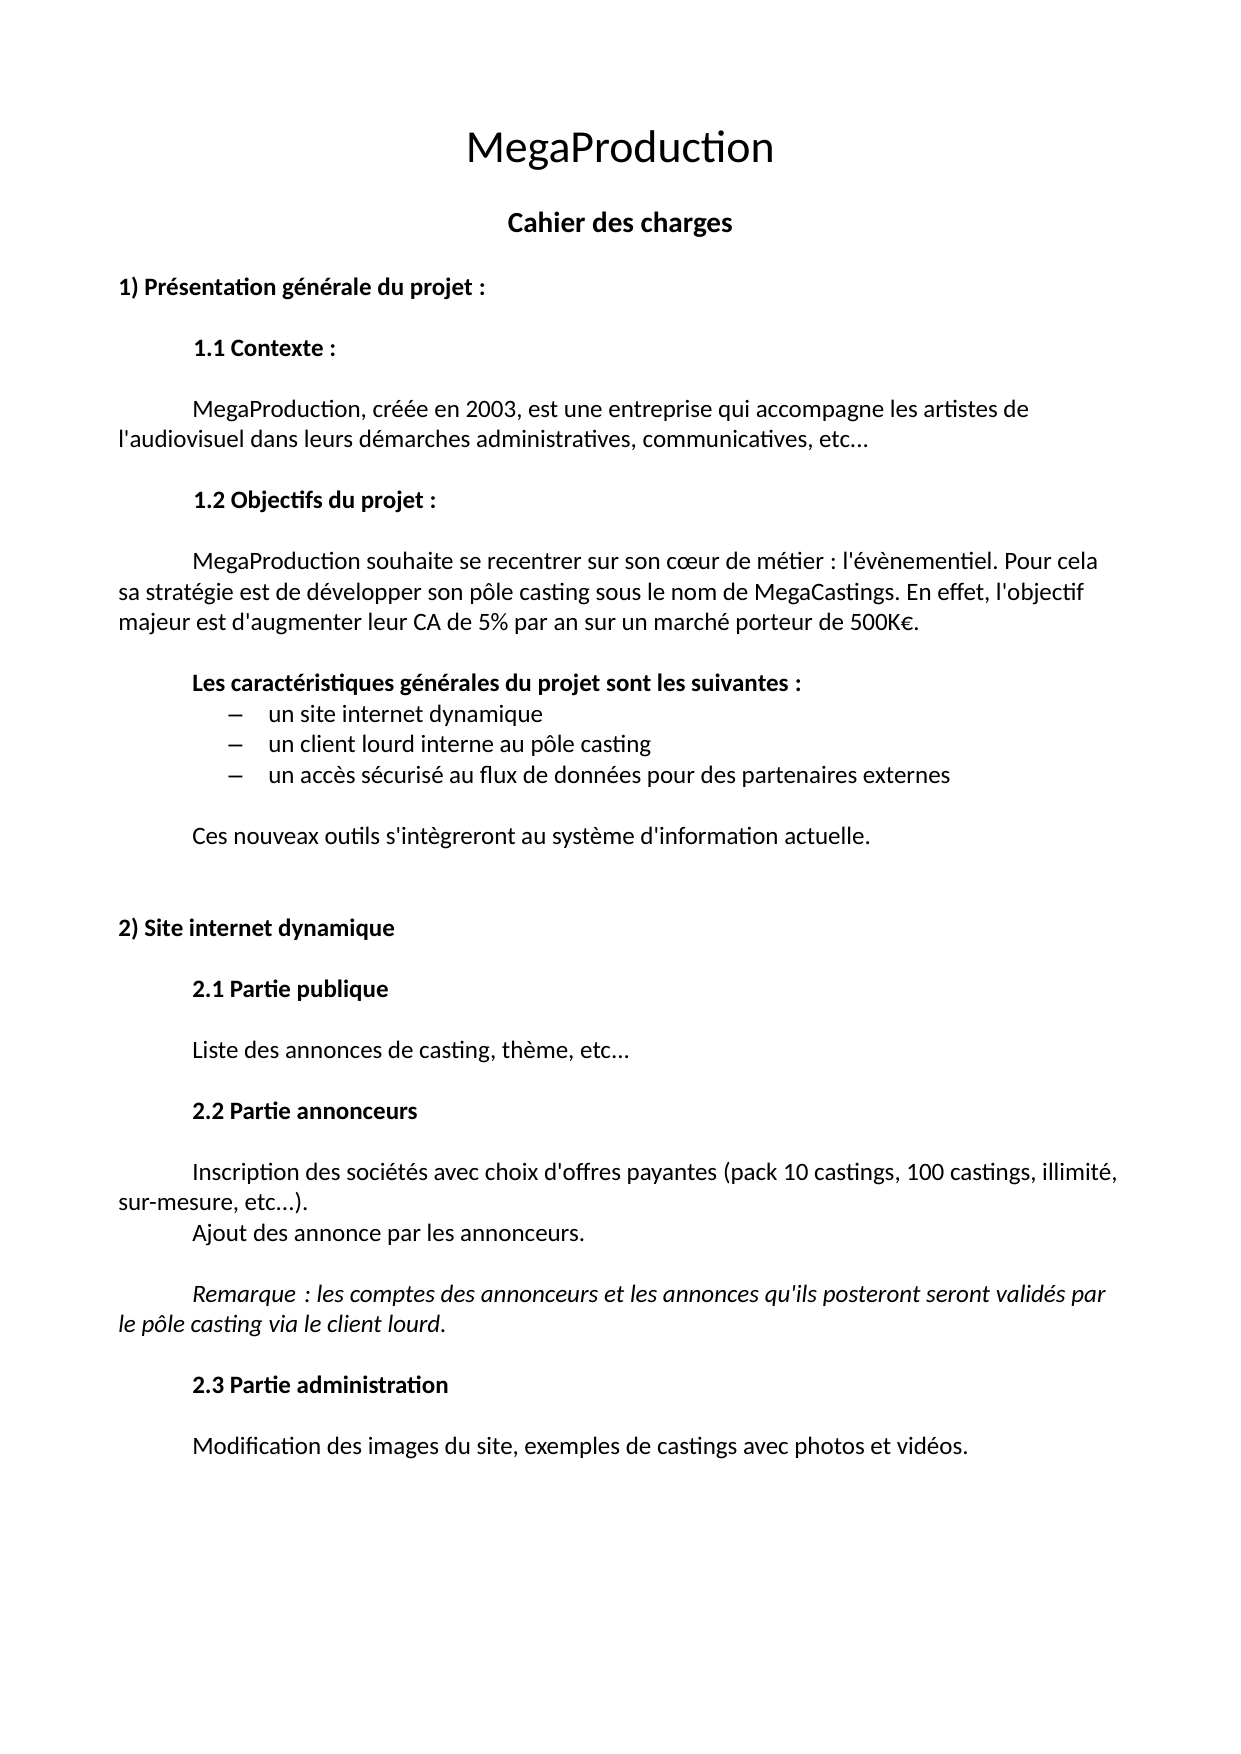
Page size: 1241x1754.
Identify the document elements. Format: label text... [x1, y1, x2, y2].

list un site internet dynamique [228, 698, 1122, 728]
text MegaProduction [118, 118, 1122, 174]
text Les caractéristiques générales du projet sont les suivantes : [44, 667, 1122, 698]
text Cahier des charges [118, 204, 1122, 240]
text 1) Présentation générale du projet : [118, 271, 1122, 301]
text 2) Site internet dynamique [118, 912, 1122, 942]
text MegaProduction souhaite se recentrer sur son cœur de métier : l'évènementiel. Pour cela sa stratégie est de développer son pôle casting sous le nom de MegaCastings. En effet, l'objectif majeur est d'augmenter leur CA de 5% par an sur un marché porteur de 500K€. [118, 545, 1122, 637]
text Inscription des sociétés avec choix d'offres payantes (pack 10 castings, 100 castings, illimité, sur-mesure, etc...). [118, 1156, 1122, 1217]
text Remarque : les comptes des annonceurs et les annonces qu'ils posteront seront validés par le pôle casting via le client lourd. [118, 1278, 1122, 1339]
list un accès sécurisé au flux de données pour des partenaires externes [228, 759, 1122, 789]
text 2.3 Partie administration [118, 1369, 1122, 1400]
text Ces nouveax outils s'intègreront au système d'information actuelle. [118, 820, 1122, 851]
text Modification des images du site, exemples de castings avec photos et vidéos. [118, 1431, 1122, 1461]
list Contexte : [193, 332, 1122, 362]
text 2.1 Partie publique [118, 973, 1122, 1003]
list un client lourd interne au pôle casting [228, 728, 1122, 759]
text Ajout des annonce par les annonceurs. [118, 1217, 1122, 1247]
text Liste des annonces de casting, thème, etc... [118, 1034, 1122, 1064]
list Objectifs du projet : [193, 484, 1122, 515]
text MegaProduction, créée en 2003, est une entreprise qui accompagne les artistes de l'audiovisuel dans leurs démarches administratives, communicatives, etc... [118, 393, 1122, 454]
text 2.2 Partie annonceurs [118, 1095, 1122, 1125]
